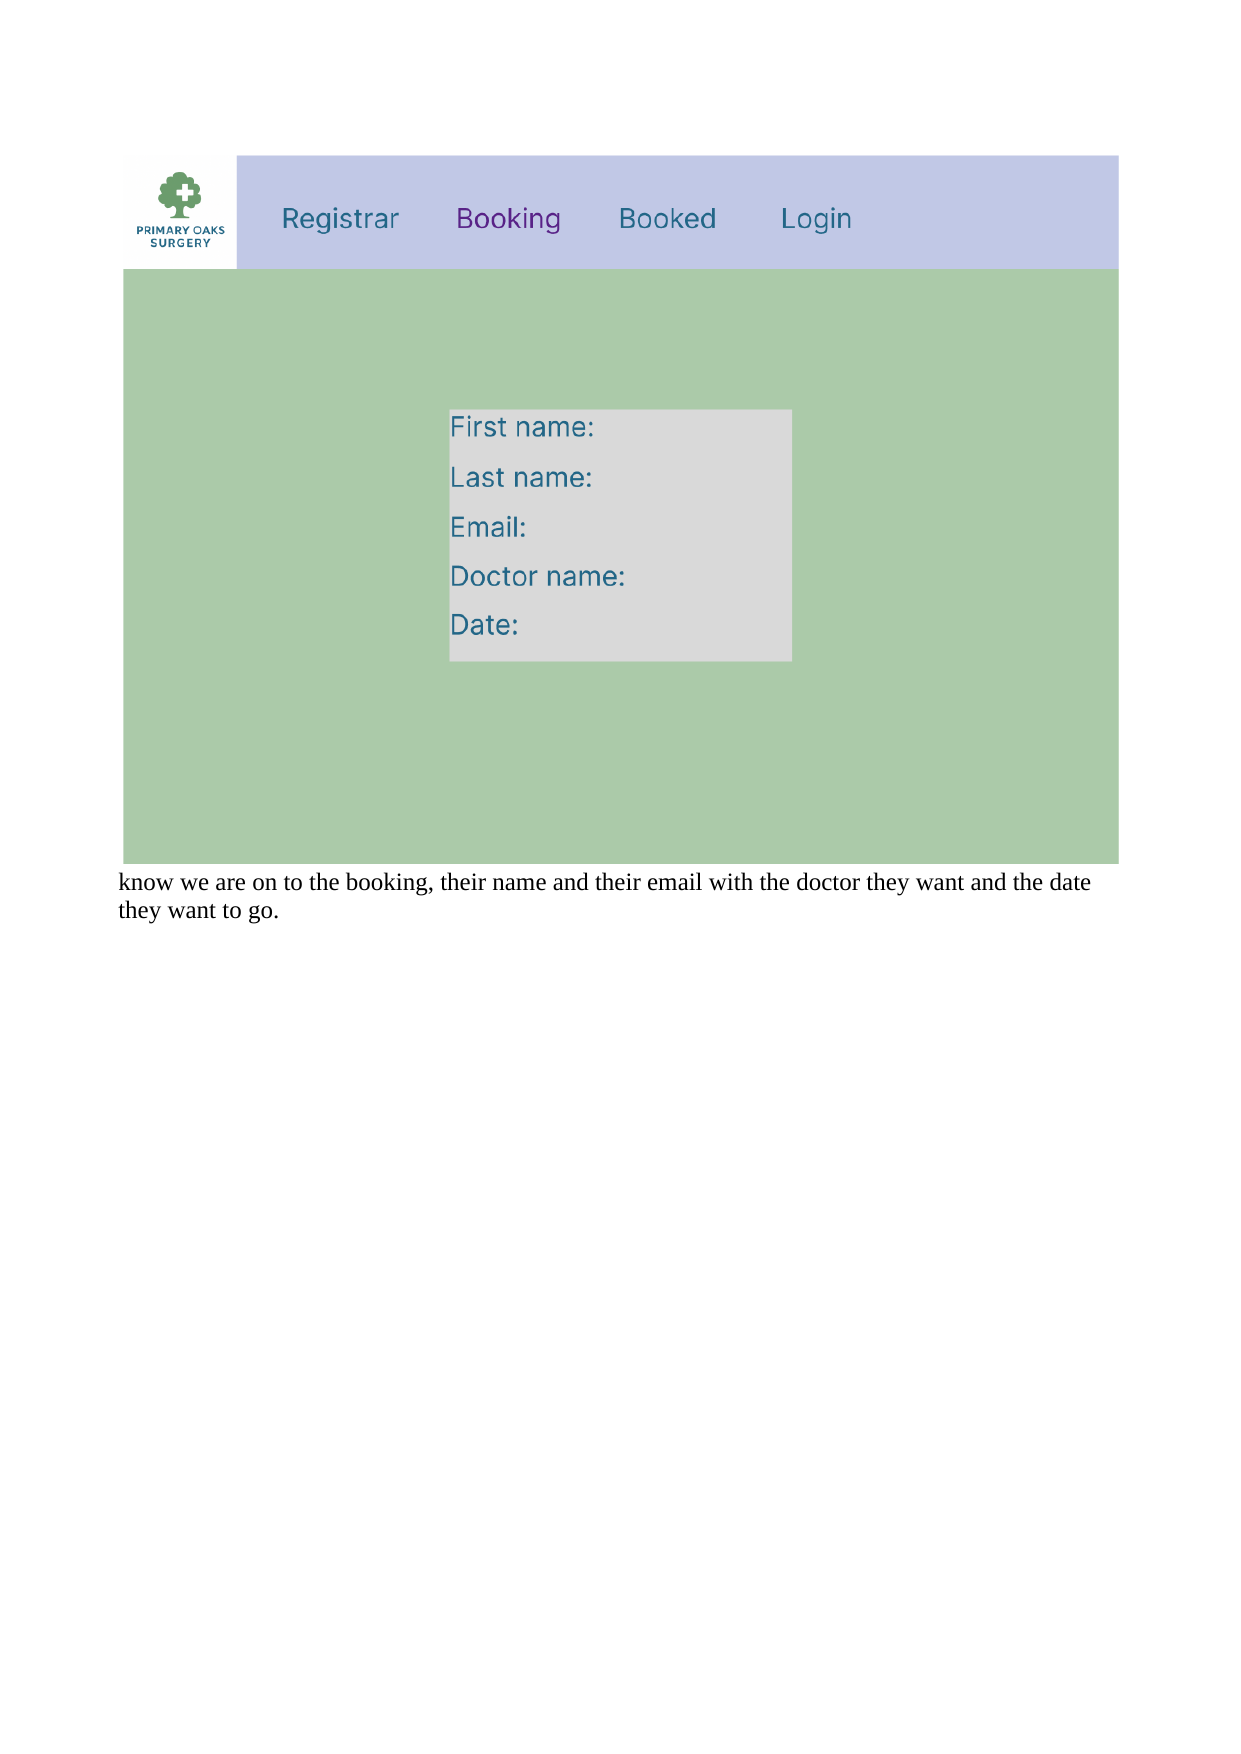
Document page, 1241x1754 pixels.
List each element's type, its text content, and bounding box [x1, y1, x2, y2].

text [118, 147, 1122, 151]
text know we are on to the booking, their name and their email with the doctor they want and the date they want to go. [118, 867, 1122, 924]
picture [118, 151, 1123, 867]
